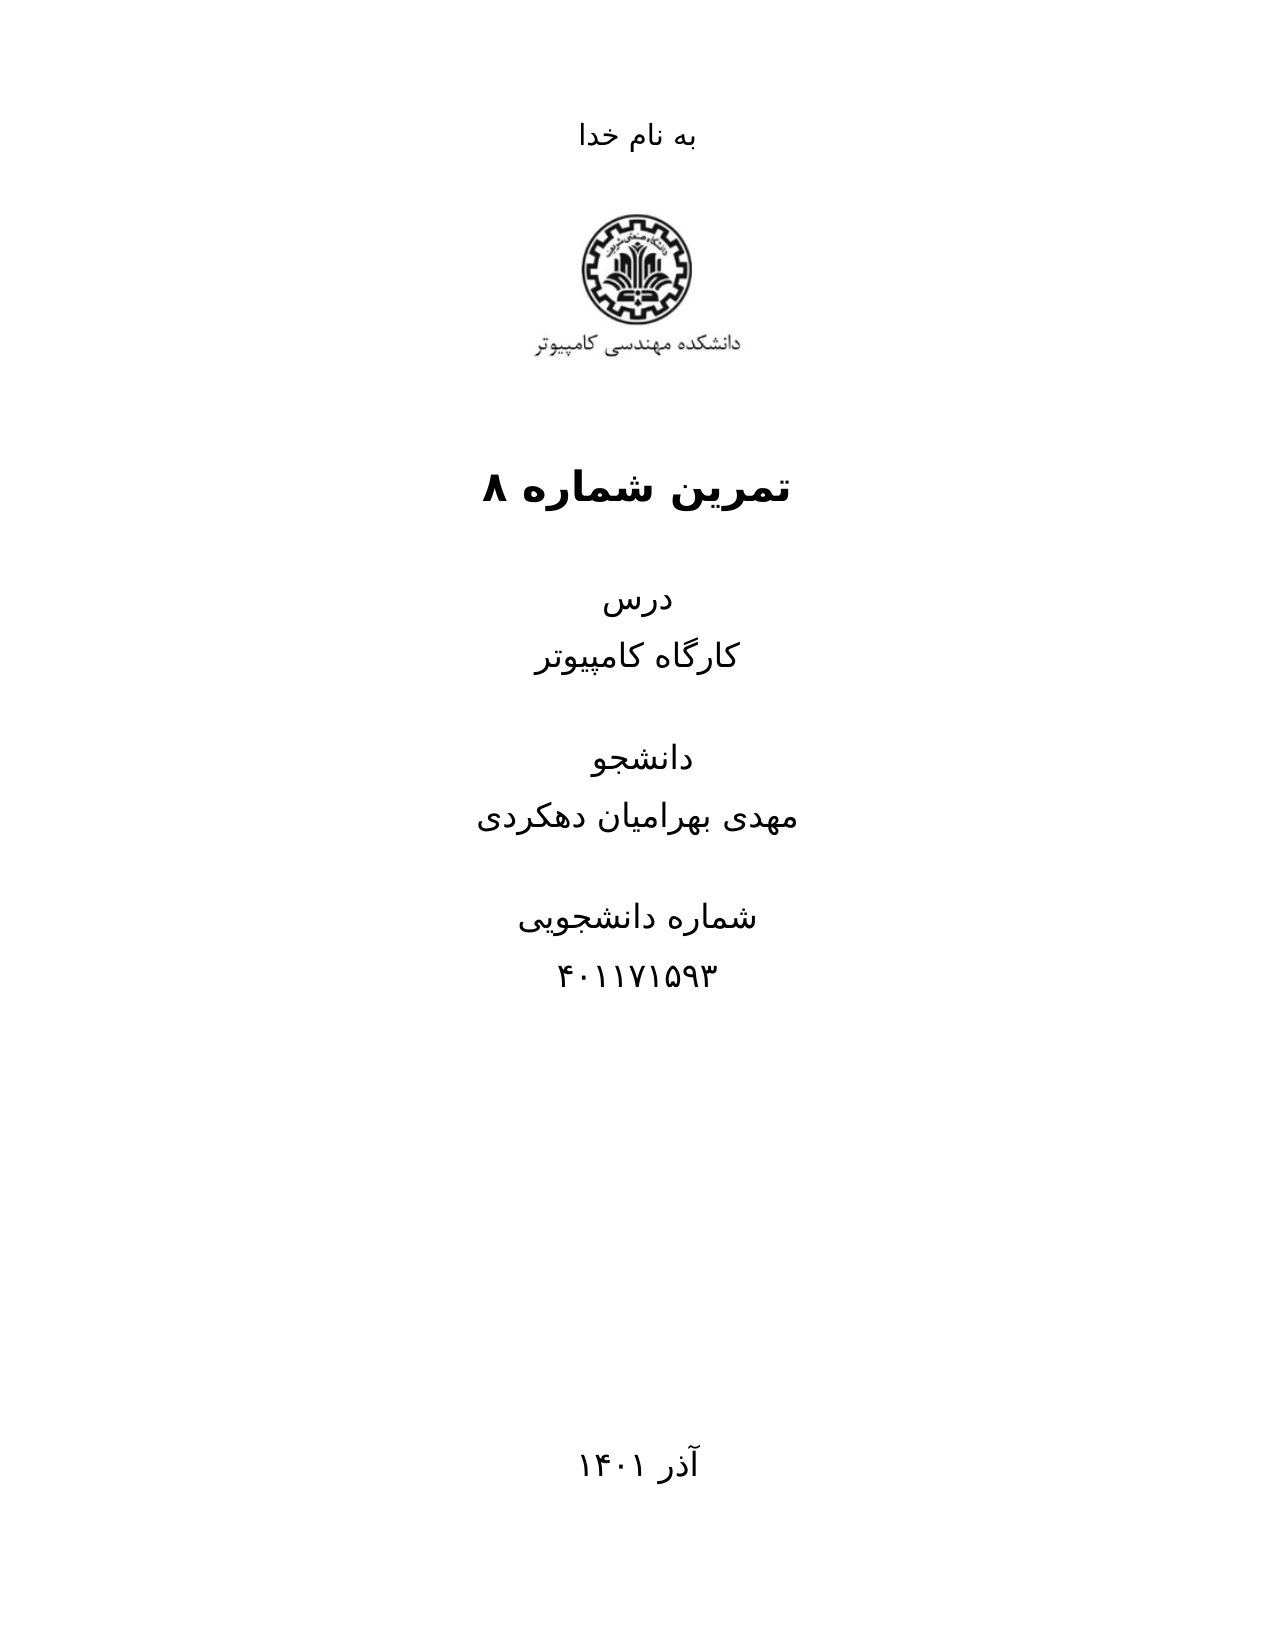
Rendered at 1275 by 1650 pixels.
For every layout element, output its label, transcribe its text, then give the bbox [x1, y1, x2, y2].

text تمرین شماره ۸ [118, 463, 1157, 511]
text کارگاه کامپیوتر [118, 637, 1157, 676]
text مهدی بهرامیان دهکردی [118, 796, 1157, 835]
text شماره دانشجویی [118, 898, 1157, 937]
text دانشجو [118, 738, 1157, 777]
text ۴۰۱۱۷۱۵۹۳ [118, 956, 1157, 995]
picture [529, 212, 746, 362]
text درس [118, 579, 1157, 617]
text آذر ۱۴۰۱ [118, 1446, 1157, 1484]
text به نام خدا [118, 118, 1157, 152]
